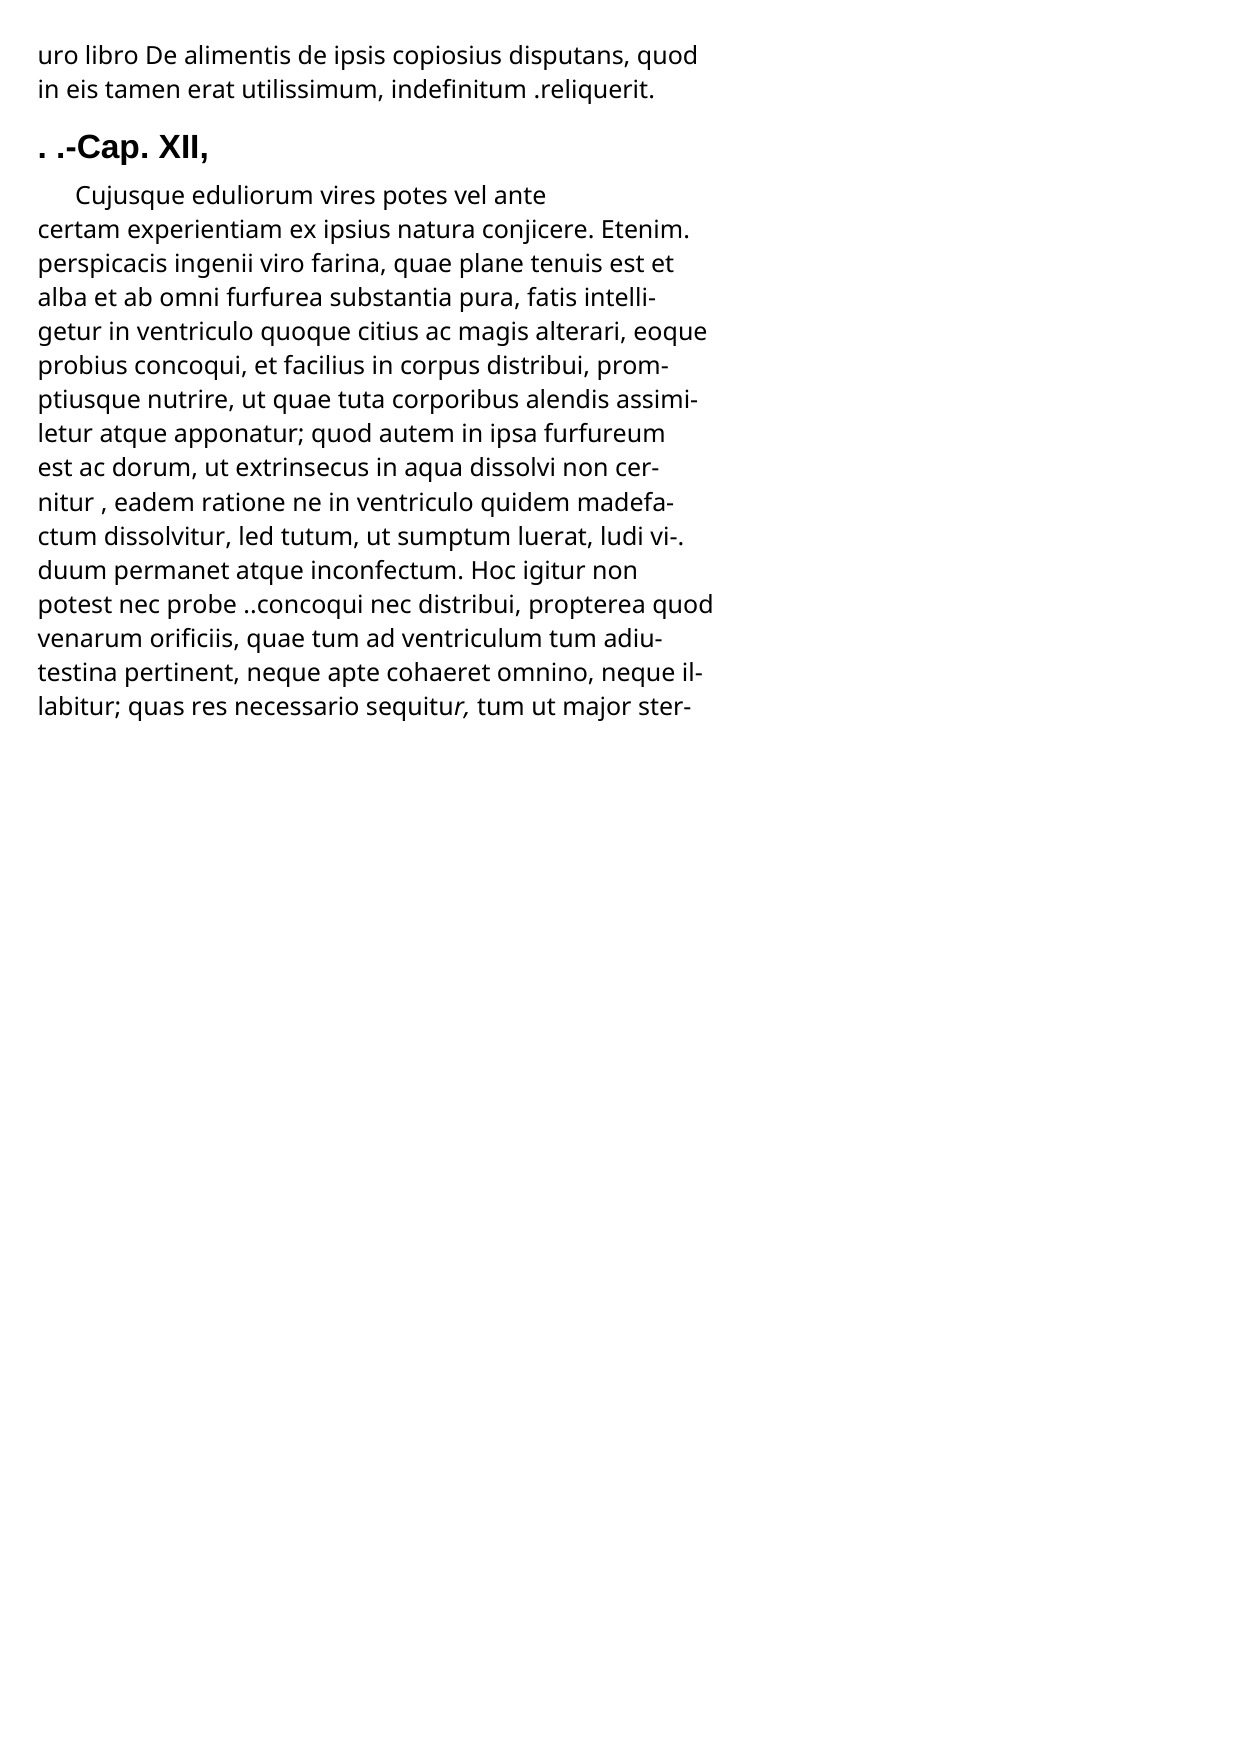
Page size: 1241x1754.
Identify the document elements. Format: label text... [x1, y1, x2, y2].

subtitle . .-Cap. XII, [37, 126, 1203, 165]
text Cujusque eduliorum vires potes vel ante certam experientiam ex ipsius natura conjicere. Etenim. perspicacis ingenii viro farina, quae plane tenuis est et alba et ab omni furfurea substantia pura, fatis intelli- getur in ventriculo quoque citius ac magis alterari, eoque probius concoqui, et facilius in corpus distribui, prom- ptiusque nutrire, ut quae tuta corporibus alendis assimi- letur atque apponatur; quod autem in ipsa furfureum est ac dorum, ut extrinsecus in aqua dissolvi non cer- nitur , eadem ratione ne in ventriculo quidem madefa- ctum dissolvitur, led tutum, ut sumptum luerat, ludi vi-. duum permanet atque inconfectum. Hoc igitur non potest nec probe ..concoqui nec distribui, propterea quod venarum orificiis, quae tum ad ventriculum tum adiu- testina pertinent, neque apte cohaeret omnino, neque il- labitur; quas res necessario sequitur, tum ut major ster- [37, 178, 1203, 723]
text uro libro De alimentis de ipsis copiosius disputans, quod in eis tamen erat utilissimum, indefinitum .reliquerit. [37, 37, 1203, 106]
